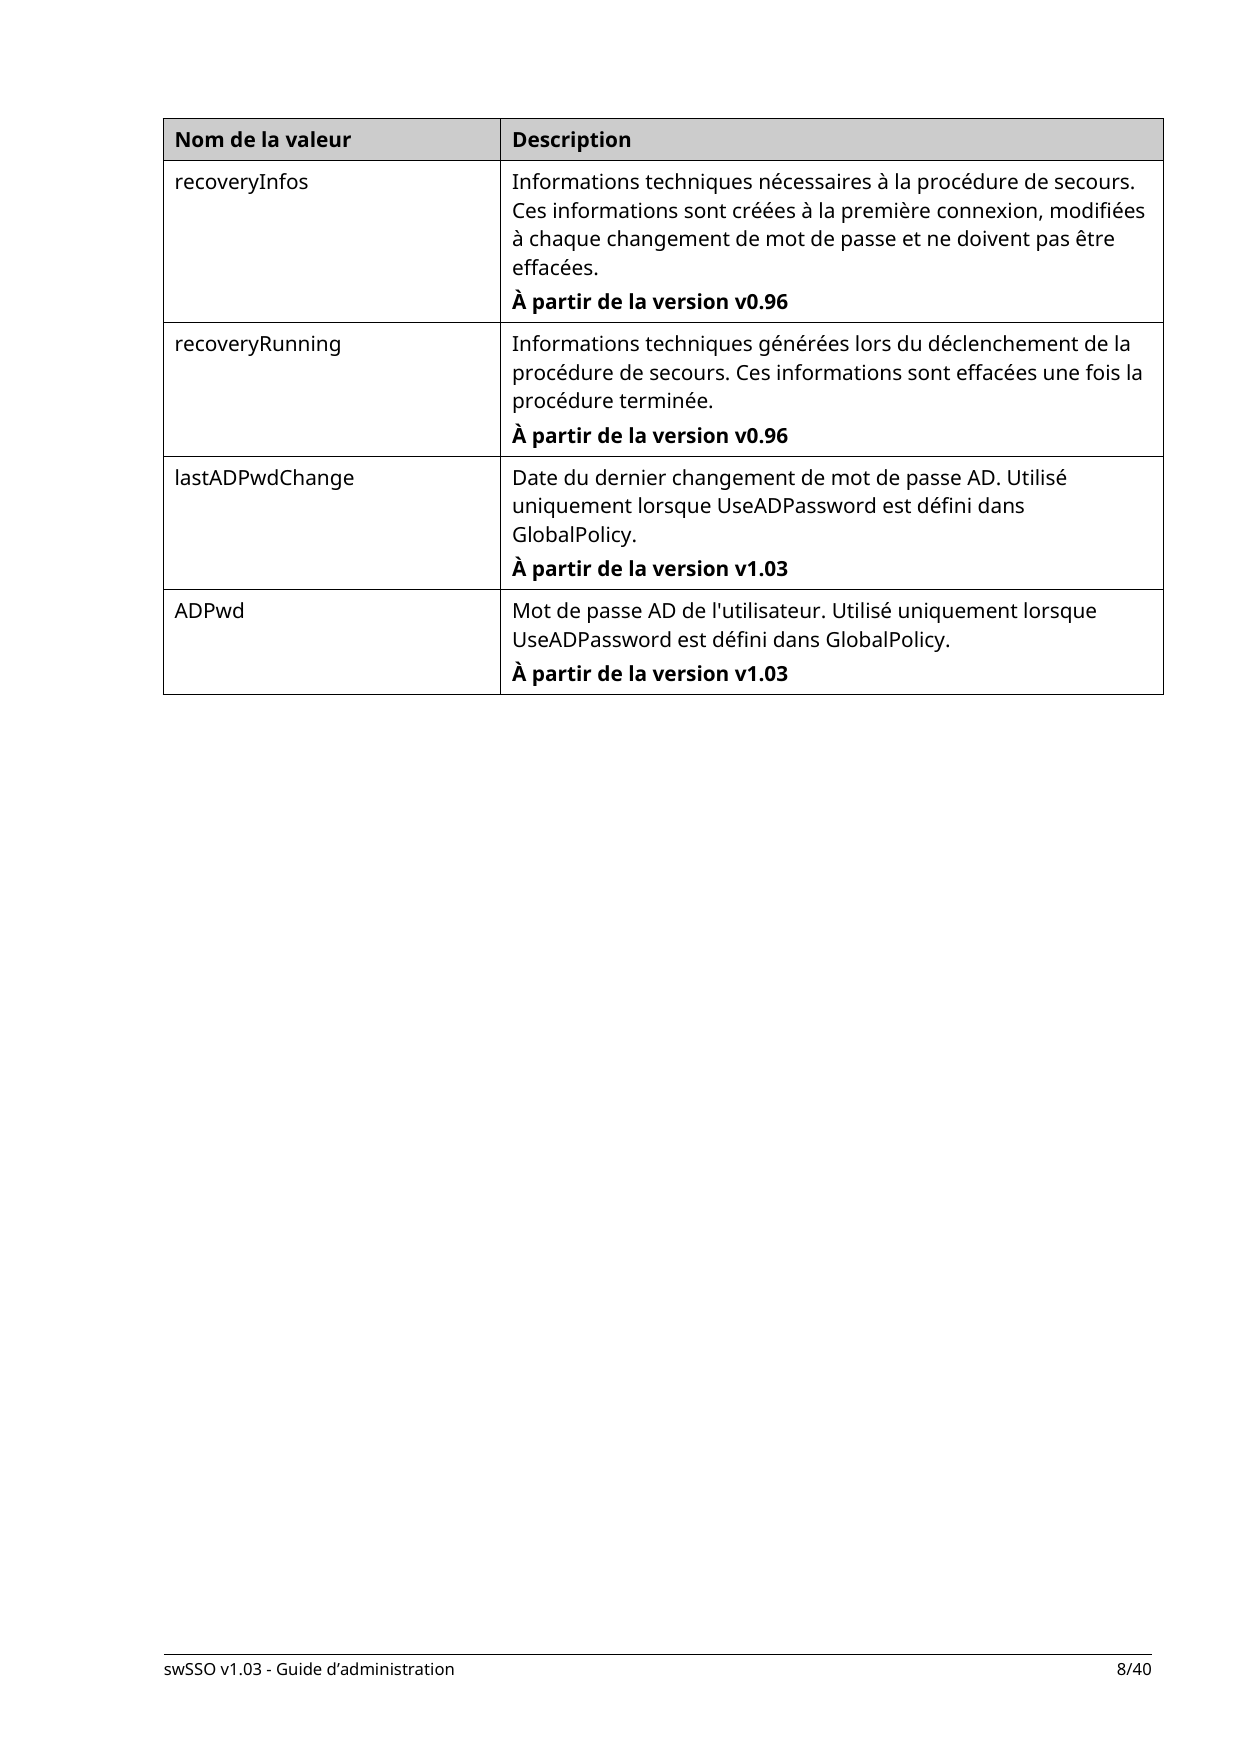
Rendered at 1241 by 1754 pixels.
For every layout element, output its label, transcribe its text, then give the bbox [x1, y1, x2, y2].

table_cell Informations techniques générées lors du déclenchement de la procédure de secours. Ces informations sont effacées une fois la procédure terminée. À partir de la version v0.96 [501, 323, 1163, 456]
table_cell Informations techniques nécessaires à la procédure de secours. Ces informations sont créées à la première connexion, modifiées à chaque changement de mot de passe et ne doivent pas être effacées. À partir de la version v0.96 [501, 161, 1163, 322]
table_cell recoveryInfos [164, 161, 500, 322]
table_cell Mot de passe AD de l'utilisateur. Utilisé uniquement lorsque UseADPassword est défini dans GlobalPolicy. À partir de la version v1.03 [501, 590, 1163, 694]
table_cell lastADPwdChange [164, 457, 500, 589]
table_cell Date du dernier changement de mot de passe AD. Utilisé uniquement lorsque UseADPassword est défini dans GlobalPolicy. À partir de la version v1.03 [501, 457, 1163, 589]
table_cell ADPwd [164, 590, 500, 694]
table_header Nom de la valeur [164, 119, 500, 160]
table_header Description [501, 119, 1163, 160]
table_cell recoveryRunning [164, 323, 500, 456]
